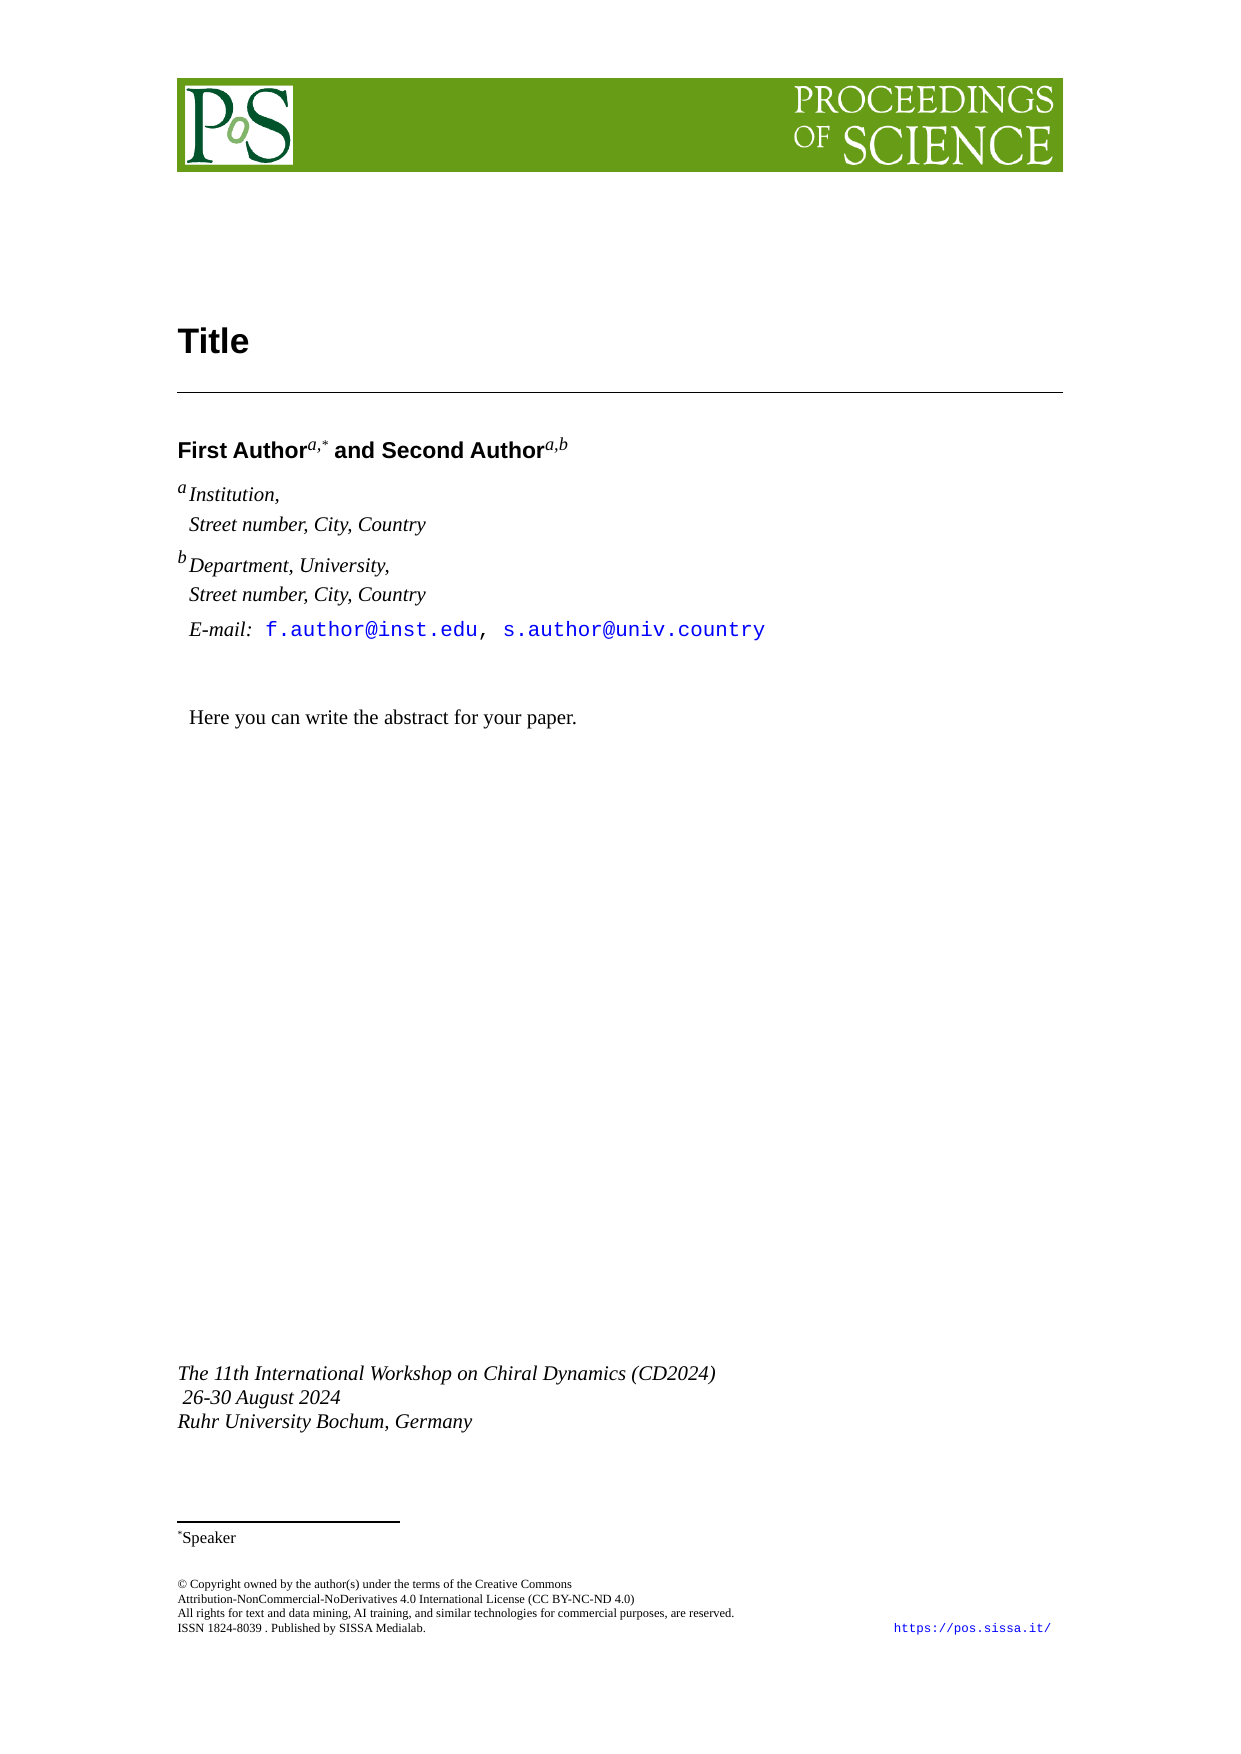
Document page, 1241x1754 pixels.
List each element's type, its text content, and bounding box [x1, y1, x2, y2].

text First Authora, and Second Authora,b [177, 433, 1063, 464]
picture [177, 78, 1064, 172]
title Title [177, 321, 1063, 392]
list Institution, Street number, City, Country [177, 476, 1063, 536]
list Department, University, Street number, City, Country [177, 546, 1063, 606]
text E-mail: f.author@inst.edu, s.author@univ.country [189, 617, 1063, 642]
text Speaker [177, 1528, 1063, 1547]
text The 11th International Workshop on Chiral Dynamics (CD2024) [177, 1361, 1063, 1385]
text Here you can write the abstract for your paper. [189, 705, 998, 729]
text 26-30 August 2024 [177, 1385, 1063, 1409]
text Ruhr University Bochum, Germany [177, 1409, 1063, 1433]
